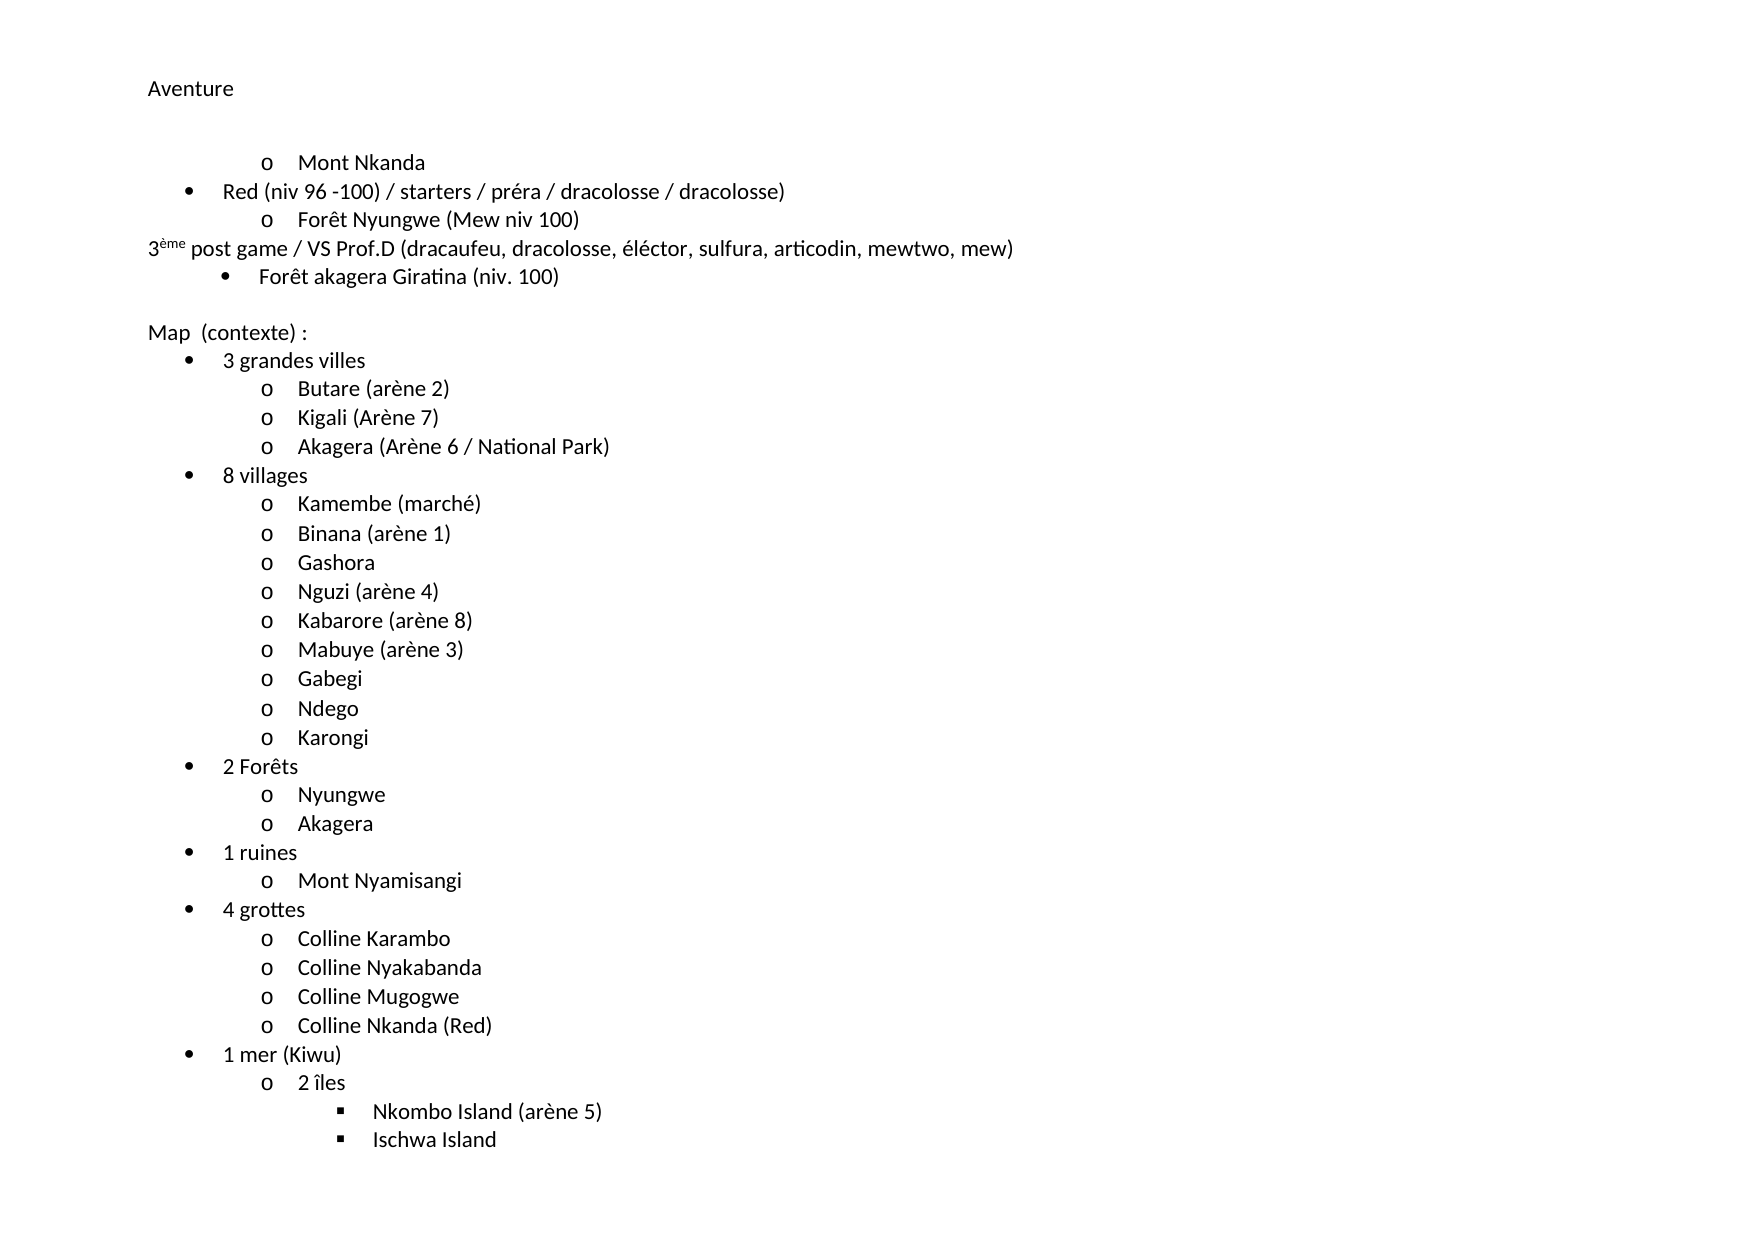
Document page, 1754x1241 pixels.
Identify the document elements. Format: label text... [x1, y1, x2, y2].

list 4 grottes [185, 896, 1606, 924]
list 8 villages [185, 462, 1606, 489]
text Map (contexte) : [148, 318, 1606, 346]
list Karongi [260, 723, 1606, 752]
list Colline Karambo [260, 924, 1606, 953]
list Kabarore (arène 8) [260, 606, 1606, 635]
list 1 ruines [185, 838, 1606, 866]
list Nkombo Island (arène 5) [335, 1097, 1606, 1126]
list Forêt akagera Giratina (niv. 100) [221, 262, 1606, 290]
list Red (niv 96 -100) / starters / préra / dracolosse / dracolosse) [185, 177, 1606, 205]
list Colline Nyakabanda [260, 953, 1606, 982]
list 3 grandes villes [185, 346, 1606, 374]
list 1 mer (Kiwu) [185, 1040, 1606, 1068]
list Mont Nkanda [260, 148, 1606, 177]
list Colline Nkanda (Red) [260, 1011, 1606, 1040]
list Mabuye (arène 3) [260, 635, 1606, 664]
list Mont Nyamisangi [260, 866, 1606, 896]
list Nyungwe [260, 780, 1606, 809]
list Butare (arène 2) [260, 374, 1606, 403]
list Gashora [260, 548, 1606, 577]
list Kamembe (marché) [260, 489, 1606, 519]
text 3ème post game / VS Prof.D (dracaufeu, dracolosse, éléctor, sulfura, articodin, mewtwo, mew) [148, 234, 1606, 262]
list Akagera (Arène 6 / National Park) [260, 432, 1606, 462]
list 2 Forêts [185, 752, 1606, 780]
list Ischwa Island [335, 1126, 1606, 1153]
list Binana (arène 1) [260, 519, 1606, 548]
list Gabegi [260, 664, 1606, 694]
list Forêt Nyungwe (Mew niv 100) [260, 205, 1606, 234]
list Nguzi (arène 4) [260, 577, 1606, 606]
list Akagera [260, 809, 1606, 838]
list Colline Mugogwe [260, 982, 1606, 1011]
list 2 îles [260, 1068, 1606, 1097]
list Ndego [260, 694, 1606, 723]
list Kigali (Arène 7) [260, 403, 1606, 432]
